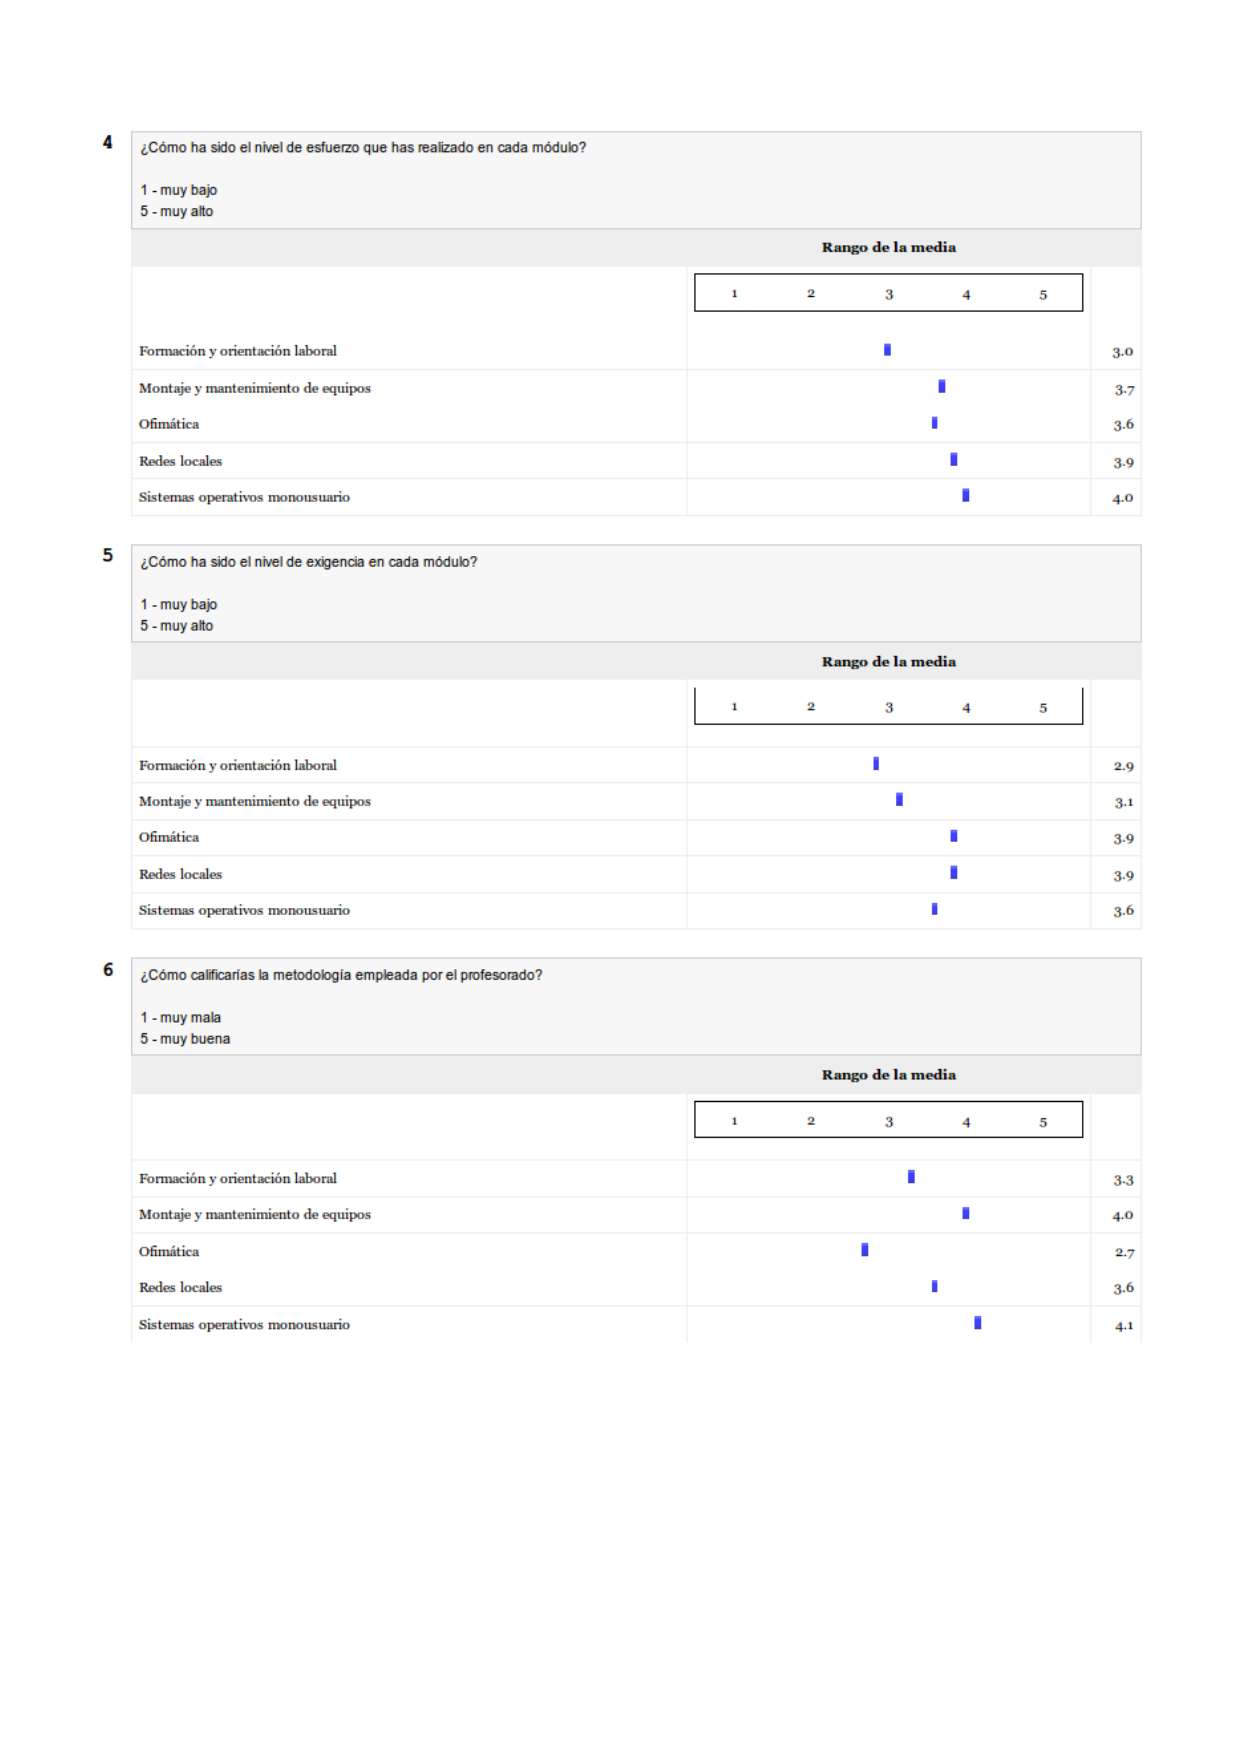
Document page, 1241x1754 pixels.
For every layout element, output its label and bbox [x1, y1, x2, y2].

picture [90, 118, 1150, 1356]
